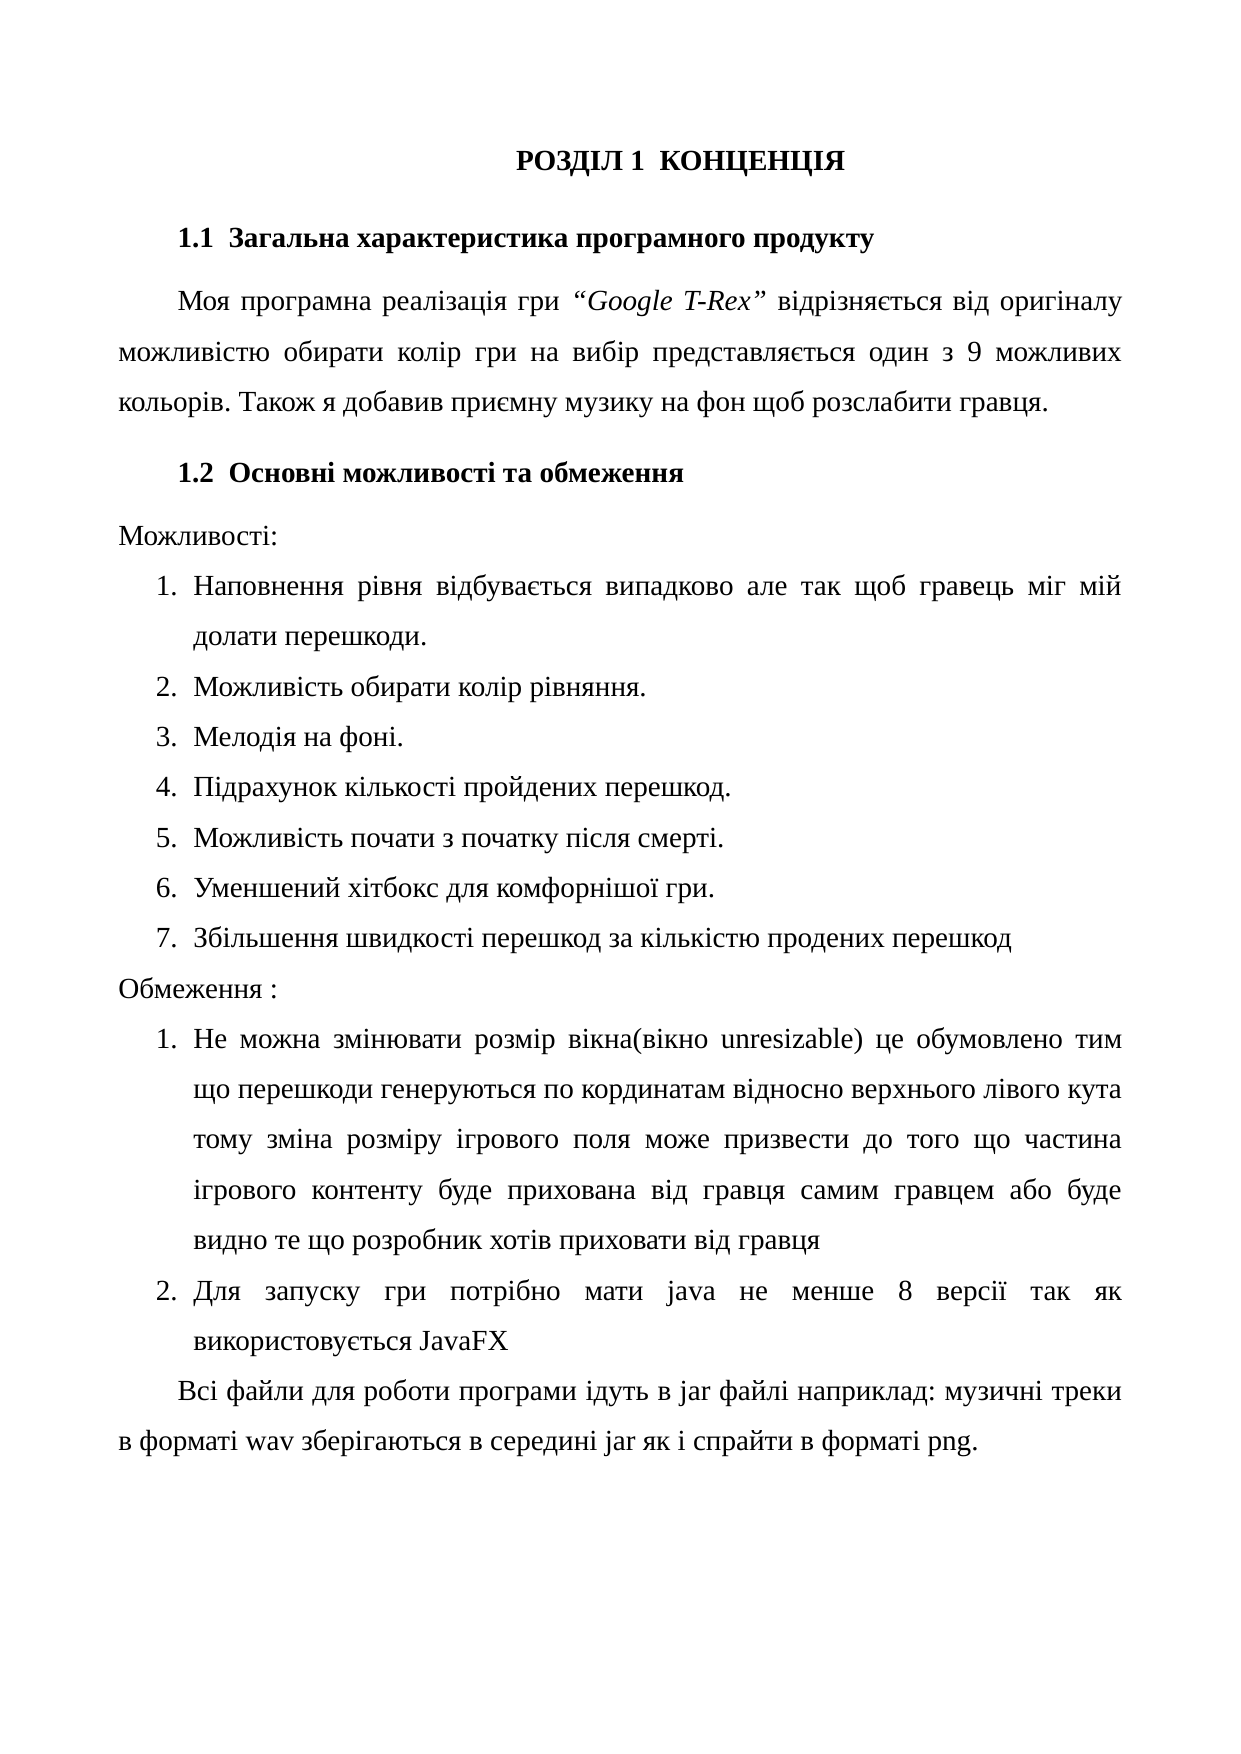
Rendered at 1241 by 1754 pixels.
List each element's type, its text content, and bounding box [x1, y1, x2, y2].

list Підрахунок кількості пройдених перешкод. [156, 769, 1123, 803]
list Збільшення швидкості перешкод за кількістю продених перешкод [156, 920, 1123, 954]
list Мелодія на фоні. [156, 719, 1123, 753]
list Можливість обирати колір рівняння. [156, 669, 1123, 702]
text Моя програмна реалізація гри “Google T-Rex” відрізняється від оригіналу можливістю обирати колір гри на вибір представляється один з 9 можливих кольорів. Також я добавив приємну музику на фон щоб розслабити гравця. [118, 283, 1123, 417]
text Можливості: [118, 518, 1123, 551]
subtitle РОЗДІЛ 1 КОНЦЕНЦІЯ [163, 143, 1123, 177]
text Обмеження : [118, 971, 1123, 1004]
text Всі файли для роботи програми ідуть в jar файлі наприклад: музичні треки в форматі wav зберігаються в середині jar як і спрайти в форматі png. [118, 1373, 1123, 1457]
list Наповнення рівня відбувається випадково але так щоб гравець міг мій долати перешкоди. [156, 568, 1123, 652]
list Не можна змінювати розмір вікна(вікно unresizable) це обумовлено тим що перешкоди генеруються по кординатам відносно верхнього лівого кута тому зміна розміру ігрового поля може призвести до того що частина ігрового контенту буде прихована від гравця самим гравцем або буде видно те що розробник хотів приховати від гравця [156, 1021, 1123, 1256]
list Можливість почати з початку після смерті. [156, 820, 1123, 853]
list Для запуску гри потрібно мати java не менше 8 версії так як використовується JavaFX [156, 1273, 1123, 1356]
list Уменшений хітбокс для комфорнішої гри. [156, 870, 1123, 904]
subtitle 1.2 Основні можливості та обмеження [118, 455, 1123, 489]
subtitle 1.1 Загальна характеристика програмного продукту [118, 221, 1123, 254]
